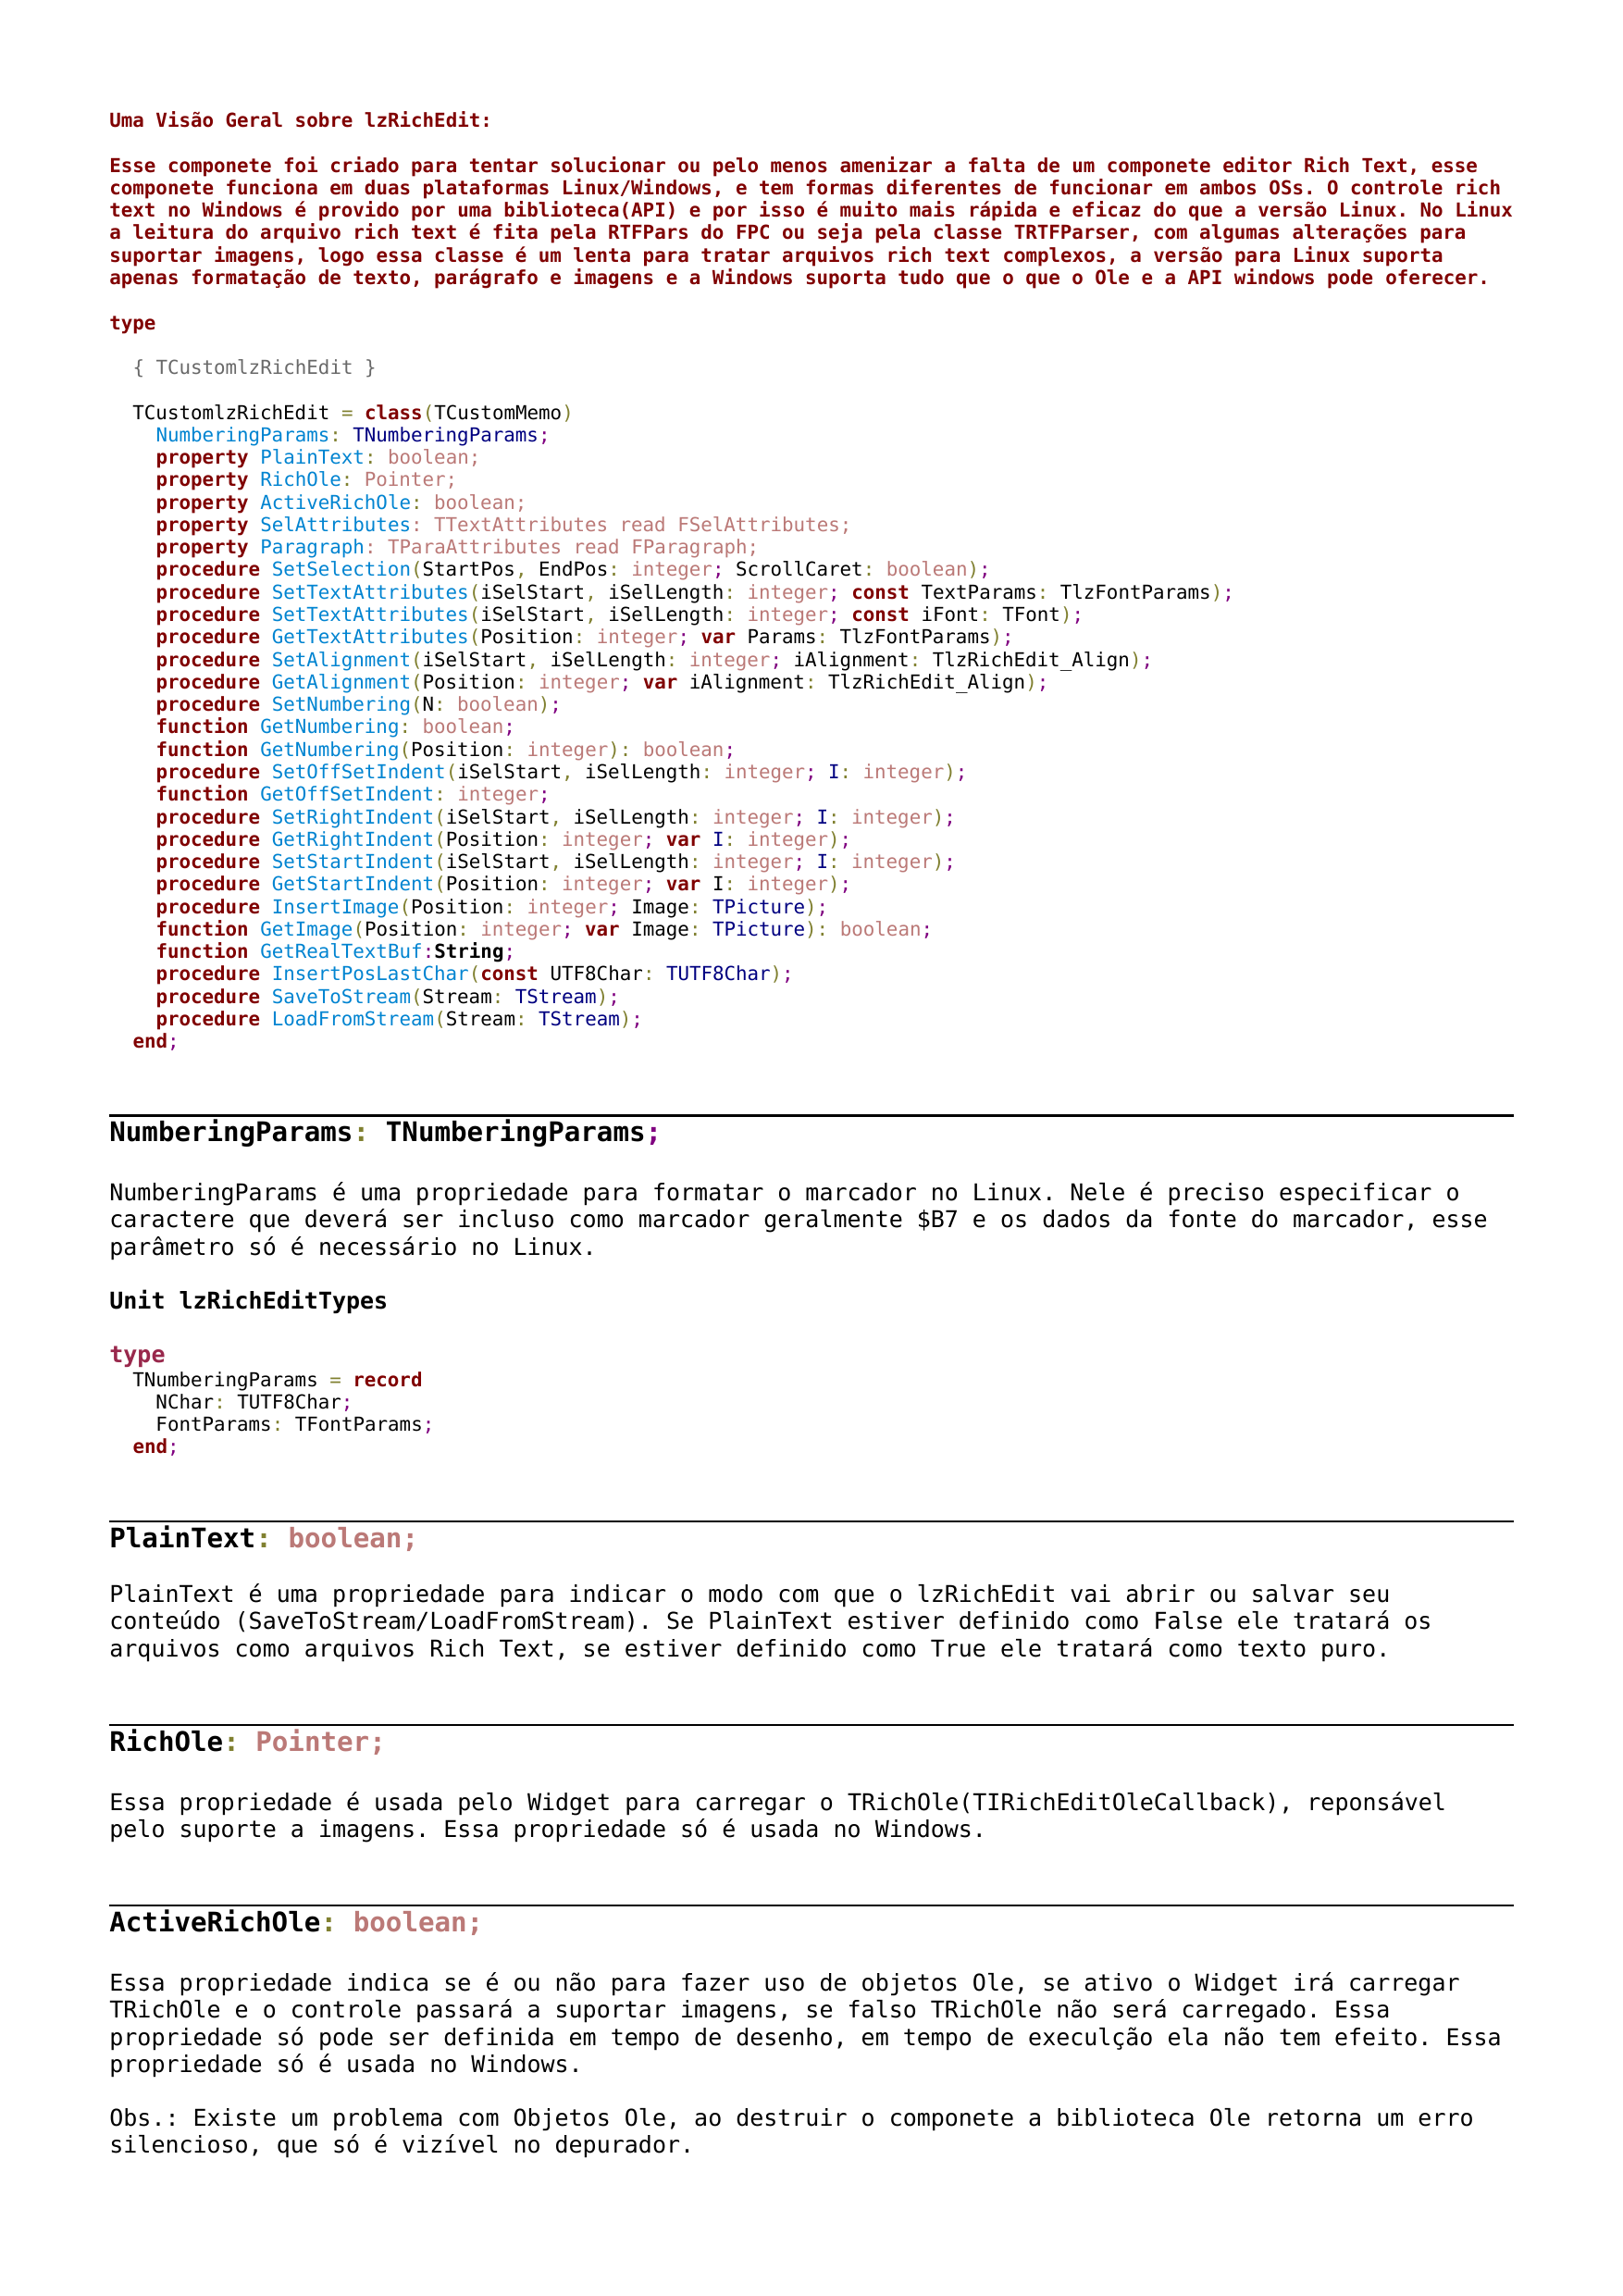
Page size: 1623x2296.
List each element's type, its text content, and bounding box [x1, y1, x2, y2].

text procedure SaveToStream(Stream: TStream); [109, 986, 1514, 1008]
text procedure LoadFromStream(Stream: TStream); [109, 1008, 1514, 1030]
text Unit lzRichEditTypes [109, 1287, 1514, 1314]
text NumberingParams: TNumberingParams; [109, 1117, 1514, 1148]
text FontParams: TFontParams; [109, 1413, 1514, 1435]
text type [109, 312, 1514, 334]
text ActiveRichOle: boolean; [109, 1906, 1514, 1938]
text RichOle: Pointer; [109, 1726, 1514, 1757]
text procedure SetRightIndent(iSelStart, iSelLength: integer; I: integer); [109, 806, 1514, 828]
text procedure SetNumbering(N: boolean); [109, 693, 1514, 715]
text procedure SetOffSetIndent(iSelStart, iSelLength: integer; I: integer); [109, 761, 1514, 783]
text PlainText é uma propriedade para indicar o modo com que o lzRichEdit vai abrir ou salvar seu conteúdo (SaveToStream/LoadFromStream). Se PlainText estiver definido como False ele tratará os arquivos como arquivos Rich Text, se estiver definido como True ele tratará como texto puro. [109, 1581, 1514, 1662]
text procedure SetAlignment(iSelStart, iSelLength: integer; iAlignment: TlzRichEdit_Align); [109, 649, 1514, 671]
text function GetNumbering: boolean; [109, 715, 1514, 738]
text property Paragraph: TParaAttributes read FParagraph; [109, 536, 1514, 558]
text procedure InsertPosLastChar(const UTF8Char: TUTF8Char); [109, 962, 1514, 986]
text Essa propriedade é usada pelo Widget para carregar o TRichOle(TIRichEditOleCallback), reponsável pelo suporte a imagens. Essa propriedade só é usada no Windows. [109, 1789, 1514, 1843]
text property RichOle: Pointer; [109, 468, 1514, 491]
text function GetOffSetIndent: integer; [109, 783, 1514, 806]
text NumberingParams: TNumberingParams; [109, 424, 1514, 446]
text property ActiveRichOle: boolean; [109, 491, 1514, 514]
text Essa propriedade indica se é ou não para fazer uso de objetos Ole, se ativo o Widget irá carregar TRichOle e o controle passará a suportar imagens, se falso TRichOle não será carregado. Essa propriedade só pode ser definida em tempo de desenho, em tempo de execulção ela não tem efeito. Essa propriedade só é usada no Windows. [109, 1969, 1514, 2078]
text end; [109, 1030, 1514, 1052]
text procedure SetTextAttributes(iSelStart, iSelLength: integer; const iFont: TFont); [109, 603, 1514, 626]
text Uma Visão Geral sobre lzRichEdit: [109, 109, 1514, 131]
text function GetNumbering(Position: integer): boolean; [109, 738, 1514, 761]
text procedure SetSelection(StartPos, EndPos: integer; ScrollCaret: boolean); [109, 558, 1514, 581]
text procedure GetTextAttributes(Position: integer; var Params: TlzFontParams); [109, 626, 1514, 649]
text type [109, 1341, 1514, 1369]
text procedure GetRightIndent(Position: integer; var I: integer); [109, 828, 1514, 850]
text Obs.: Existe um problema com Objetos Ole, ao destruir o componete a biblioteca Ole retorna um erro silencioso, que só é vizível no depurador. [109, 2104, 1514, 2158]
text NumberingParams é uma propriedade para formatar o marcador no Linux. Nele é preciso especificar o caractere que deverá ser incluso como marcador geralmente $B7 e os dados da fonte do marcador, esse parâmetro só é necessário no Linux. [109, 1179, 1514, 1260]
text procedure SetStartIndent(iSelStart, iSelLength: integer; I: integer); [109, 850, 1514, 873]
text function GetRealTextBuf:String; [109, 940, 1514, 962]
text property PlainText: boolean; [109, 446, 1514, 468]
text { TCustomlzRichEdit } [109, 356, 1514, 379]
text NChar: TUTF8Char; [109, 1391, 1514, 1413]
text function GetImage(Position: integer; var Image: TPicture): boolean; [109, 918, 1514, 940]
text property SelAttributes: TTextAttributes read FSelAttributes; [109, 514, 1514, 536]
text procedure InsertImage(Position: integer; Image: TPicture); [109, 896, 1514, 918]
text TNumberingParams = record [109, 1369, 1514, 1391]
text procedure GetStartIndent(Position: integer; var I: integer); [109, 873, 1514, 896]
text end; [109, 1435, 1514, 1458]
text TCustomlzRichEdit = class(TCustomMemo) [109, 402, 1514, 424]
text procedure SetTextAttributes(iSelStart, iSelLength: integer; const TextParams: TlzFontParams); [109, 581, 1514, 603]
text Esse componete foi criado para tentar solucionar ou pelo menos amenizar a falta de um componete editor Rich Text, esse componete funciona em duas plataformas Linux/Windows, e tem formas diferentes de funcionar em ambos OSs. O controle rich text no Windows é provido por uma biblioteca(API) e por isso é muito mais rápida e eficaz do que a versão Linux. No Linux a leitura do arquivo rich text é fita pela RTFPars do FPC ou seja pela classe TRTFParser, com algumas alterações para suportar imagens, logo essa classe é um lenta para tratar arquivos rich text complexos, a versão para Linux suporta apenas formatação de texto, parágrafo e imagens e a Windows suporta tudo que o que o Ole e a API windows pode oferecer. [109, 155, 1514, 289]
text procedure GetAlignment(Position: integer; var iAlignment: TlzRichEdit_Align); [109, 671, 1514, 693]
text PlainText: boolean; [109, 1522, 1514, 1554]
